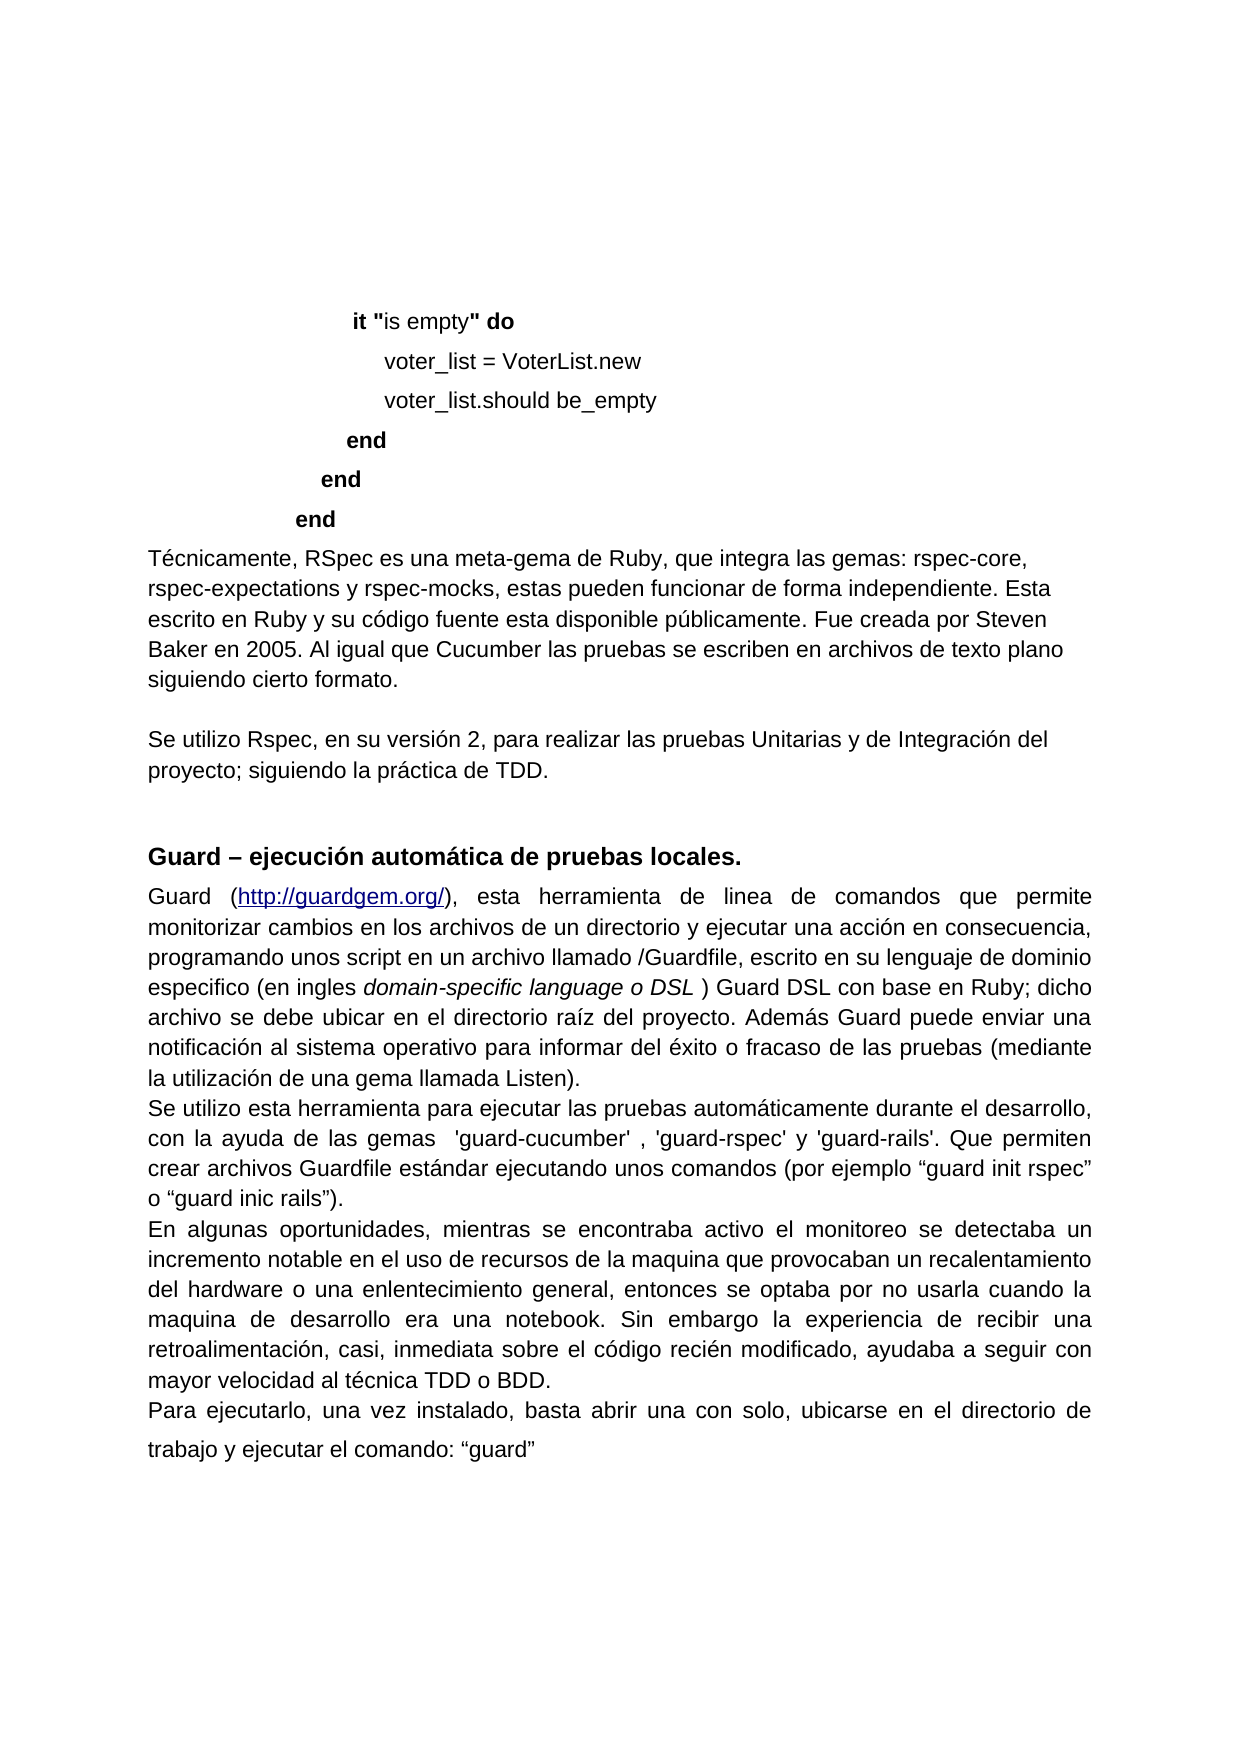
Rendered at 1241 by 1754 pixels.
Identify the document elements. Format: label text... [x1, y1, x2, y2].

text Se utilizo esta herramienta para ejecutar las pruebas automáticamente durante el desarrollo, con la ayuda de las gemas 'guard-cucumber' , 'guard-rspec' y 'guard-rails'. Que permiten crear archivos Guardfile estándar ejecutando unos comandos (por ejemplo “guard init rspec” o “guard inic rails”). [148, 1095, 1093, 1212]
text Técnicamente, RSpec es una meta-gema de Ruby, que integra las gemas: rspec-core, rspec-expectations y rspec-mocks, estas pueden funcionar de forma independiente. Esta escrito en Ruby y su código fuente esta disponible públicamente. Fue creada por Steven Baker en 2005. Al igual que Cucumber las pruebas se escriben en archivos de texto plano siguiendo cierto formato. [148, 545, 1093, 692]
text En algunas oportunidades, mientras se encontraba activo el monitoreo se detectaba un incremento notable en el uso de recursos de la maquina que provocaban un recalentamiento del hardware o una enlentecimiento general, entonces se optaba por no usarla cuando la maquina de desarrollo era una notebook. Sin embargo la experiencia de recibir una retroalimentación, casi, inmediata sobre el código recién modificado, ayudaba a seguir con mayor velocidad al técnica TDD o BDD. [148, 1216, 1093, 1393]
text end [295, 466, 1093, 493]
subtitle Guard – ejecución automática de pruebas locales. [148, 842, 1093, 871]
text Se utilizo Rspec, en su versión 2, para realizar las pruebas Unitarias y de Integración del proyecto; siguiendo la práctica de TDD. [148, 726, 1093, 783]
text Para ejecutarlo, una vez instalado, basta abrir una con solo, ubicarse en el directorio de trabajo y ejecutar el comando: “guard” [148, 1397, 1093, 1463]
text voter_list = VoterList.new [295, 348, 1093, 374]
text end [295, 427, 1093, 453]
text it "is empty" do [295, 308, 1093, 335]
text Guard (http://guardgem.org/), esta herramienta de linea de comandos que permite monitorizar cambios en los archivos de un directorio y ejecutar una acción en consecuencia, programando unos script en un archivo llamado /Guardfile, escrito en su lenguaje de dominio especifico (en ingles domain-specific language o DSL ) Guard DSL con base en Ruby; dicho archivo se debe ubicar en el directorio raíz del proyecto. Además Guard puede enviar una notificación al sistema operativo para informar del éxito o fracaso de las pruebas (mediante la utilización de una gema llamada Listen). [148, 883, 1093, 1091]
text voter_list.should be_empty [295, 387, 1093, 414]
text end [295, 506, 1093, 532]
